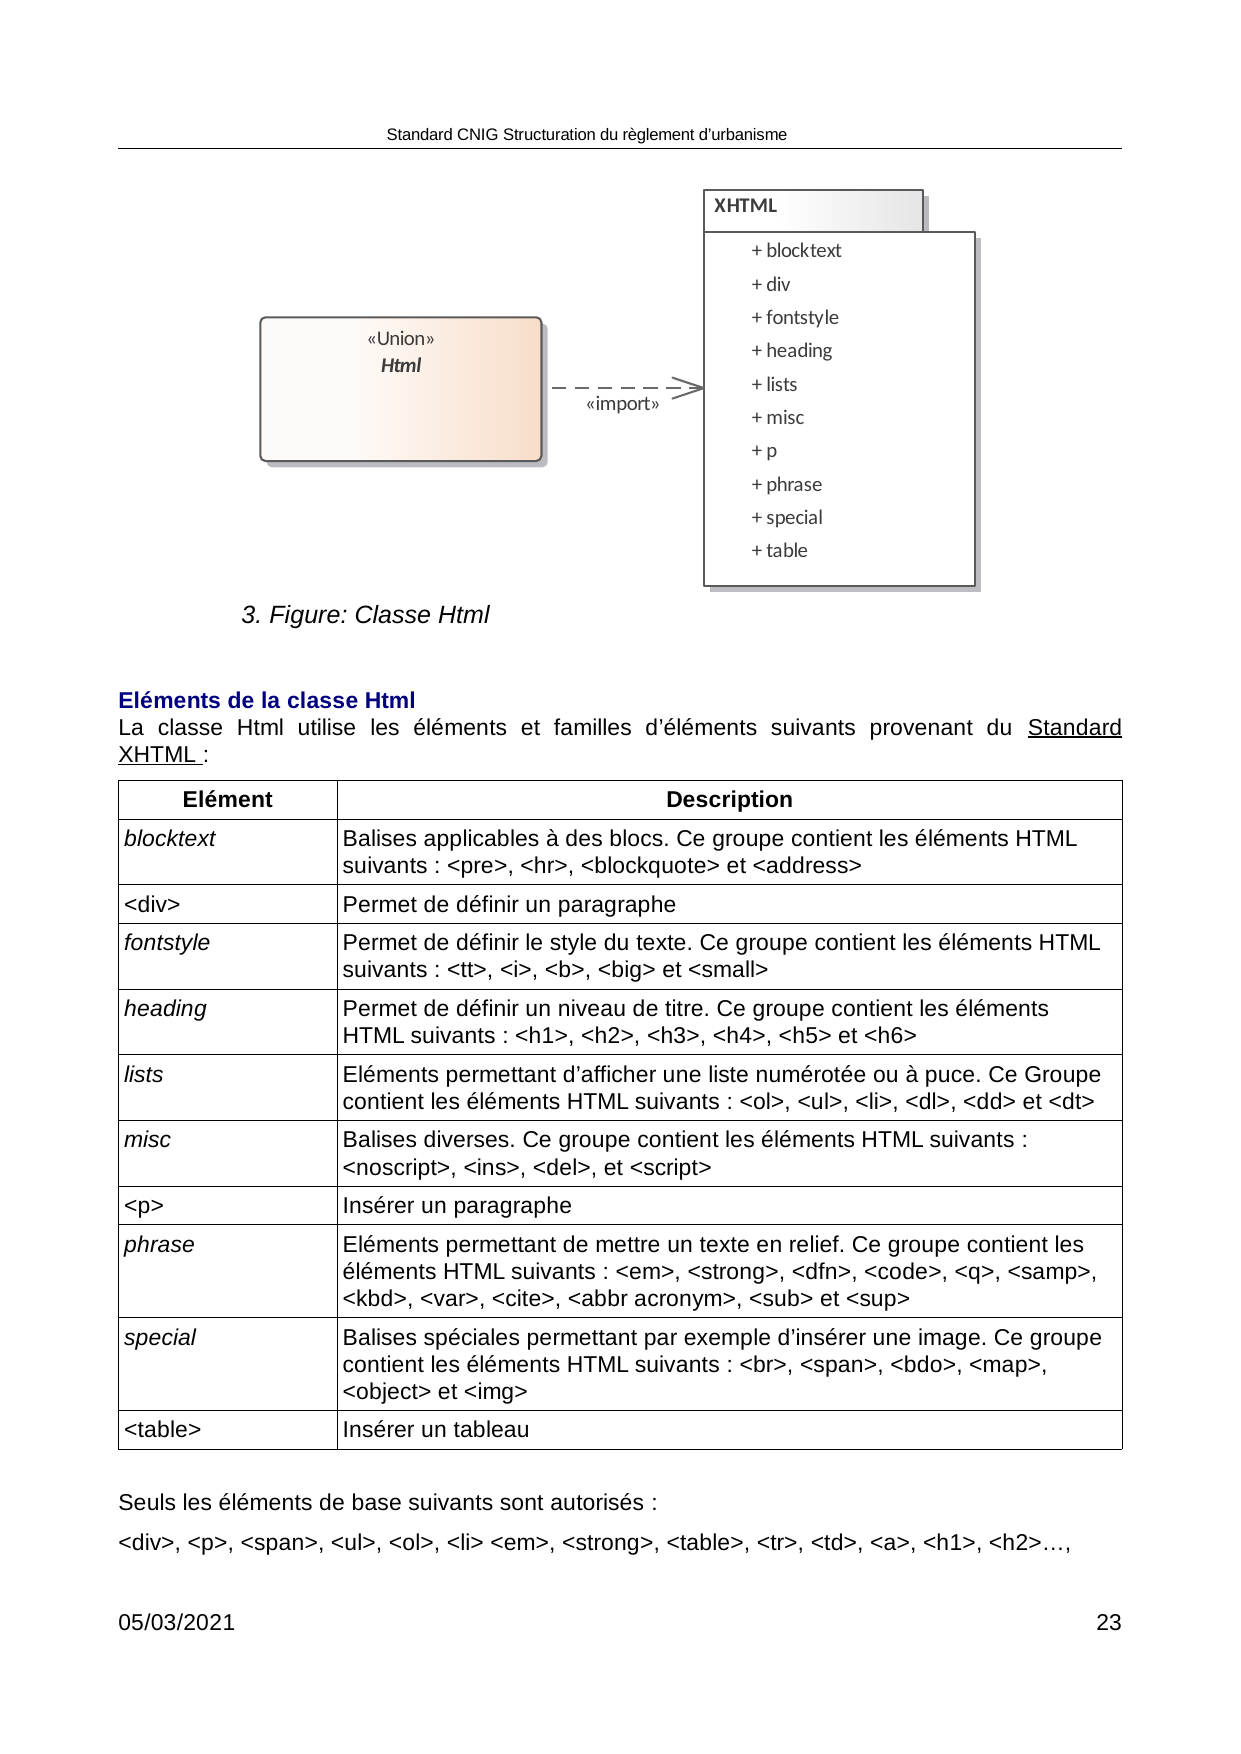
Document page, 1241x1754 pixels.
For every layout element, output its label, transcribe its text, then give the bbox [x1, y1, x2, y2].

table_cell <div> [119, 885, 337, 923]
table_cell Insérer un tableau [338, 1411, 1122, 1449]
table_cell Permet de définir le style du texte. Ce groupe contient les éléments HTML suivants : <tt>, <i>, <b>, <big> et <small> [338, 924, 1122, 988]
table_cell fontstyle [119, 924, 337, 988]
table_cell Permet de définir un paragraphe [338, 885, 1122, 923]
table_cell lists [119, 1055, 337, 1120]
table_header Elément [119, 781, 337, 818]
table_cell Eléments permettant d’afficher une liste numérotée ou à puce. Ce Groupe contient les éléments HTML suivants : <ol>, <ul>, <li>, <dl>, <dd> et <dt> [338, 1055, 1122, 1120]
text 3. Figure: Classe Html [241, 191, 999, 629]
table_cell Balises diverses. Ce groupe contient les éléments HTML suivants : <noscript>, <ins>, <del>, et <script> [338, 1121, 1122, 1186]
table_cell misc [119, 1121, 337, 1186]
table_cell Insérer un paragraphe [338, 1187, 1122, 1224]
table_cell Eléments permettant de mettre un texte en relief. Ce groupe contient les éléments HTML suivants : <em>, <strong>, <dfn>, <code>, <q>, <samp>, <kbd>, <var>, <cite>, <abbr acronym>, <sub> et <sup> [338, 1225, 1122, 1317]
table_cell Balises applicables à des blocs. Ce groupe contient les éléments HTML suivants : <pre>, <hr>, <blockquote> et <address> [338, 820, 1122, 884]
table_cell heading [119, 990, 337, 1054]
table_cell blocktext [119, 820, 337, 884]
table_cell <table> [119, 1411, 337, 1449]
table_cell Permet de définir un niveau de titre. Ce groupe contient les éléments HTML suivants : <h1>, <h2>, <h3>, <h4>, <h5> et <h6> [338, 990, 1122, 1054]
table_cell <p> [119, 1187, 337, 1224]
subtitle Eléments de la classe Html [118, 686, 1122, 713]
text <div>, <p>, <span>, <ul>, <ol>, <li> <em>, <strong>, <table>, <tr>, <td>, <a>, <h1>, <h2>…, [118, 1528, 1122, 1555]
text Seuls les éléments de base suivants sont autorisés : [118, 1488, 1122, 1515]
table_header Description [338, 781, 1122, 818]
text La classe Html utilise les éléments et familles d’éléments suivants provenant du Standard XHTML : [118, 713, 1122, 767]
table_cell phrase [119, 1225, 337, 1317]
table_cell Balises spéciales permettant par exemple d’insérer une image. Ce groupe contient les éléments HTML suivants : <br>, <span>, <bdo>, <map>, <object> et <img> [338, 1318, 1122, 1410]
table_cell special [119, 1318, 337, 1410]
